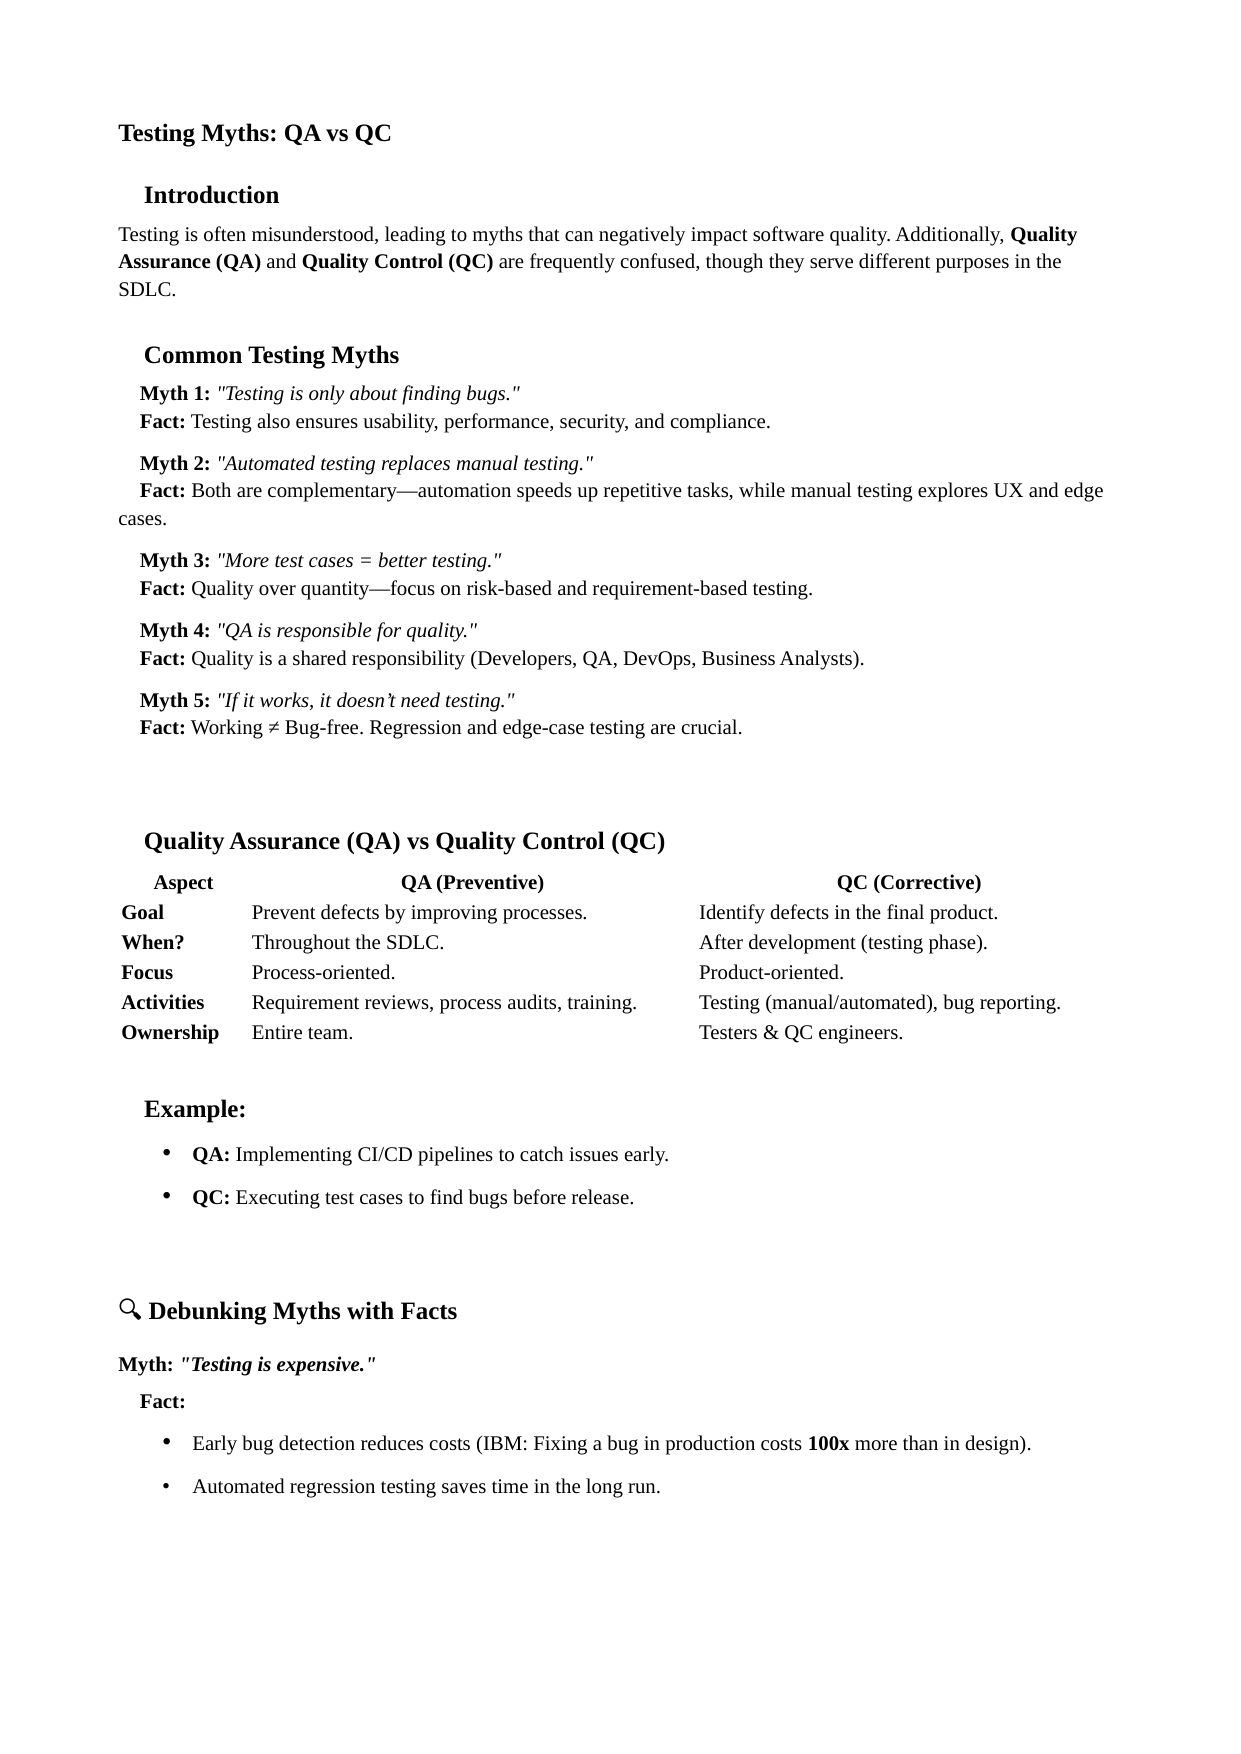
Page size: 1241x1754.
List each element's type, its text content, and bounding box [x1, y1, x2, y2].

text ❌ Myth 1: "Testing is only about finding bugs." ✅ Fact: Testing also ensures usability, performance, security, and compliance. [118, 381, 1122, 433]
text 📌 Fact: [118, 1389, 1122, 1413]
table_cell Testers & QC engineers. [696, 1017, 1122, 1047]
table_cell Throughout the SDLC. [249, 927, 696, 957]
table_cell Prevent defects by improving processes. [249, 897, 696, 927]
table_cell Entire team. [249, 1017, 696, 1047]
table_cell After development (testing phase). [696, 927, 1122, 957]
text ❌ Myth 2: "Automated testing replaces manual testing." ✅ Fact: Both are complementary—automation speeds up repetitive tasks, while manual testing explores UX and edge cases. [118, 451, 1122, 530]
table_cell Focus [118, 957, 249, 987]
list Automated regression testing saves time in the long run. [162, 1474, 1122, 1498]
list Early bug detection reduces costs (IBM: Fixing a bug in production costs 100x more than in design). [162, 1431, 1122, 1456]
table_cell Goal [118, 897, 249, 927]
subtitle 🧐 Common Testing Myths [118, 340, 1122, 368]
text Testing is often misunderstood, leading to myths that can negatively impact software quality. Additionally, Quality Assurance (QA) and Quality Control (QC) are frequently confused, though they serve different purposes in the SDLC. [118, 221, 1122, 301]
text ❌ Myth 3: "More test cases = better testing." ✅ Fact: Quality over quantity—focus on risk-based and requirement-based testing. [118, 548, 1122, 600]
list QA: Implementing CI/CD pipelines to catch issues early. [162, 1142, 1122, 1167]
table_cell Activities [118, 987, 249, 1017]
table_header QA (Preventive) [249, 867, 696, 897]
subtitle Testing Myths: QA vs QC [118, 118, 1122, 147]
subtitle 📖 Introduction [118, 180, 1122, 209]
subtitle 🔍 Debunking Myths with Facts [118, 1296, 1122, 1325]
table_header QC (Corrective) [696, 867, 1122, 897]
text ✅ Example: [118, 1094, 1122, 1123]
subtitle Myth: "Testing is expensive." [118, 1352, 1122, 1376]
table_cell Ownership [118, 1017, 249, 1047]
table_cell Requirement reviews, process audits, training. [249, 987, 696, 1017]
table_cell When? [118, 927, 249, 957]
text ❌ Myth 4: "QA is responsible for quality." ✅ Fact: Quality is a shared responsibility (Developers, QA, DevOps, Business Analysts). [118, 618, 1122, 669]
table_cell Product-oriented. [696, 957, 1122, 987]
subtitle 🔄 Quality Assurance (QA) vs Quality Control (QC) [118, 826, 1122, 855]
table_cell Process-oriented. [249, 957, 696, 987]
text ❌ Myth 5: "If it works, it doesn’t need testing." ✅ Fact: Working ≠ Bug-free. Regression and edge-case testing are crucial. [118, 688, 1122, 739]
table_cell Identify defects in the final product. [696, 897, 1122, 927]
table_cell Testing (manual/automated), bug reporting. [696, 987, 1122, 1017]
table_header Aspect [118, 867, 249, 897]
list QC: Executing test cases to find bugs before release. [162, 1185, 1122, 1210]
